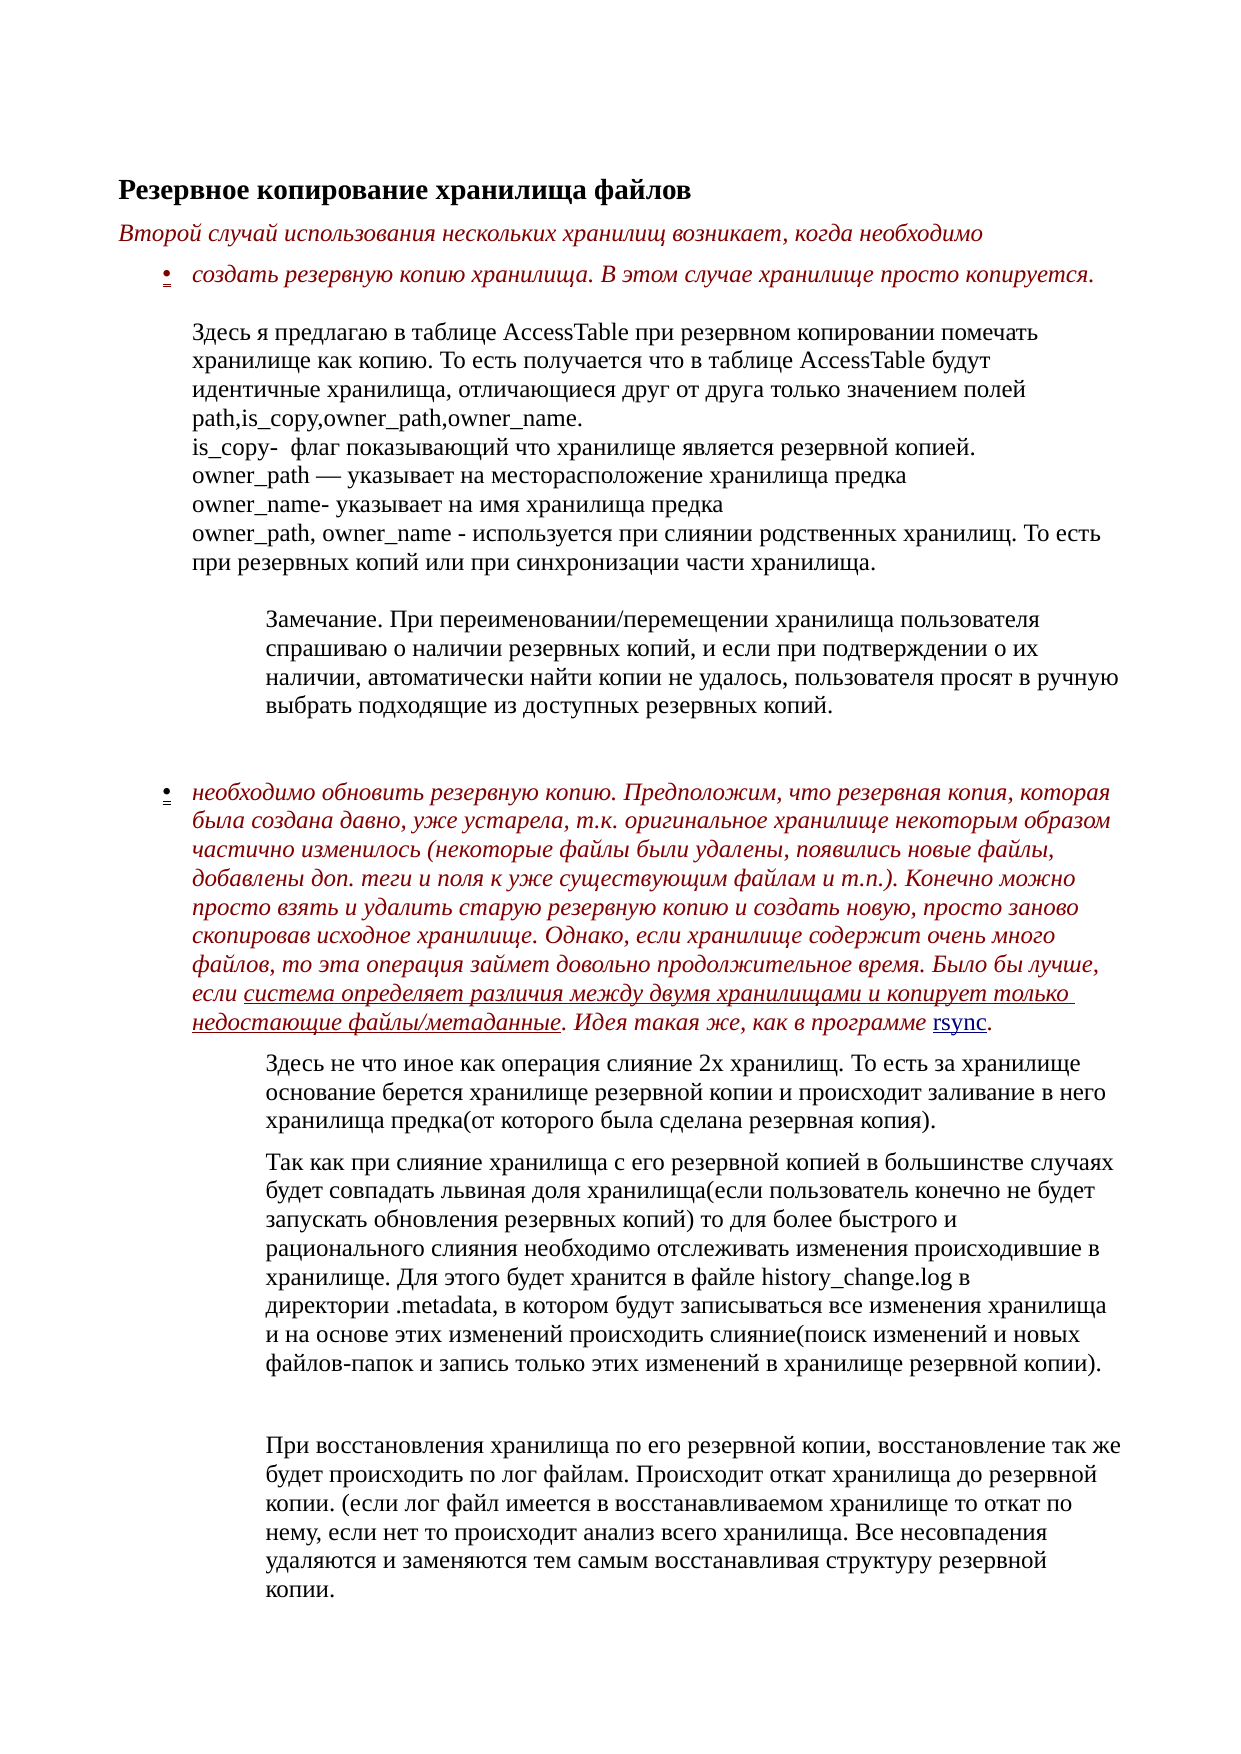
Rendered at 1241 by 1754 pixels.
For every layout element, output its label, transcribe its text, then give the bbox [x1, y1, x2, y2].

list Здесь я предлагаю в таблице AccessTable при резервном копировании помечать хранилище как копию. То есть получается что в таблице AccessTable будут идентичные хранилища, отличающиеся друг от друга только значением полей path,is_copy,owner_path,owner_name. [162, 317, 1122, 432]
list owner_path — указывает на месторасположение хранилища предка [162, 460, 1122, 489]
list Здесь не что иное как операция слияние 2х хранилищ. То есть за хранилище основание берется хранилище резервной копии и происходит заливание в него хранилища предка(от которого была сделана резервная копия). [236, 1048, 1122, 1134]
list При восстановления хранилища по его резервной копии, восстановление так же будет происходить по лог файлам. Происходит откат хранилища до резервной копии. (если лог файл имеется в восстанавливаемом хранилище то откат по нему, если нет то происходит анализ всего хранилища. Все несовпадения удаляются и заменяются тем самым восстанавливая структуру резервной копии. [236, 1430, 1122, 1603]
list is_copy- флаг показывающий что хранилище является резервной копией. [162, 432, 1122, 460]
list owner_path, owner_name - используется при слиянии родственных хранилищ. То есть при резервных копий или при синхронизации части хранилища. [162, 518, 1122, 575]
list создать резервную копию хранилища. В этом случае хранилище просто копируется. [162, 259, 1122, 288]
subtitle Резервное копирование хранилища файлов [118, 172, 1122, 205]
list Замечание. При переименовании/перемещении хранилища пользователя спрашиваю о наличии резервных копий, и если при подтверждении о их наличии, автоматически найти копии не удалось, пользователя просят в ручную выбрать подходящие из доступных резервных копий. [236, 604, 1122, 719]
list Так как при слияние хранилища с его резервной копией в большинстве случаях будет совпадать львиная доля хранилища(если пользователь конечно не будет запускать обновления резервных копий) то для более быстрого и рационального слияния необходимо отслеживать изменения происходившие в хранилище. Для этого будет хранится в файле history_change.log в директории .metadata, в котором будут записываться все изменения хранилища и на основе этих изменений происходить слияние(поиск изменений и новых файлов-папок и запись только этих изменений в хранилище резервной копии). [236, 1147, 1122, 1377]
list owner_name- указывает на имя хранилища предка [162, 489, 1122, 518]
list необходимо обновить резервную копию. Предположим, что резервная копия, которая была создана давно, уже устарела, т.к. оригинальное хранилище некоторым образом частично изменилось (некоторые файлы были удалены, появились новые файлы, добавлены доп. теги и поля к уже существующим файлам и т.п.). Конечно можно просто взять и удалить старую резервную копию и создать новую, просто заново скопировав исходное хранилище. Однако, если хранилище содержит очень много файлов, то эта операция займет довольно продолжительное время. Было бы лучше, если система определяет различия между двумя хранилищами и копирует только недостающие файлы/метаданные. Идея такая же, как в программе rsync. [162, 777, 1122, 1035]
text Второй случай использования нескольких хранилищ возникает, когда необходимо [118, 218, 1122, 247]
